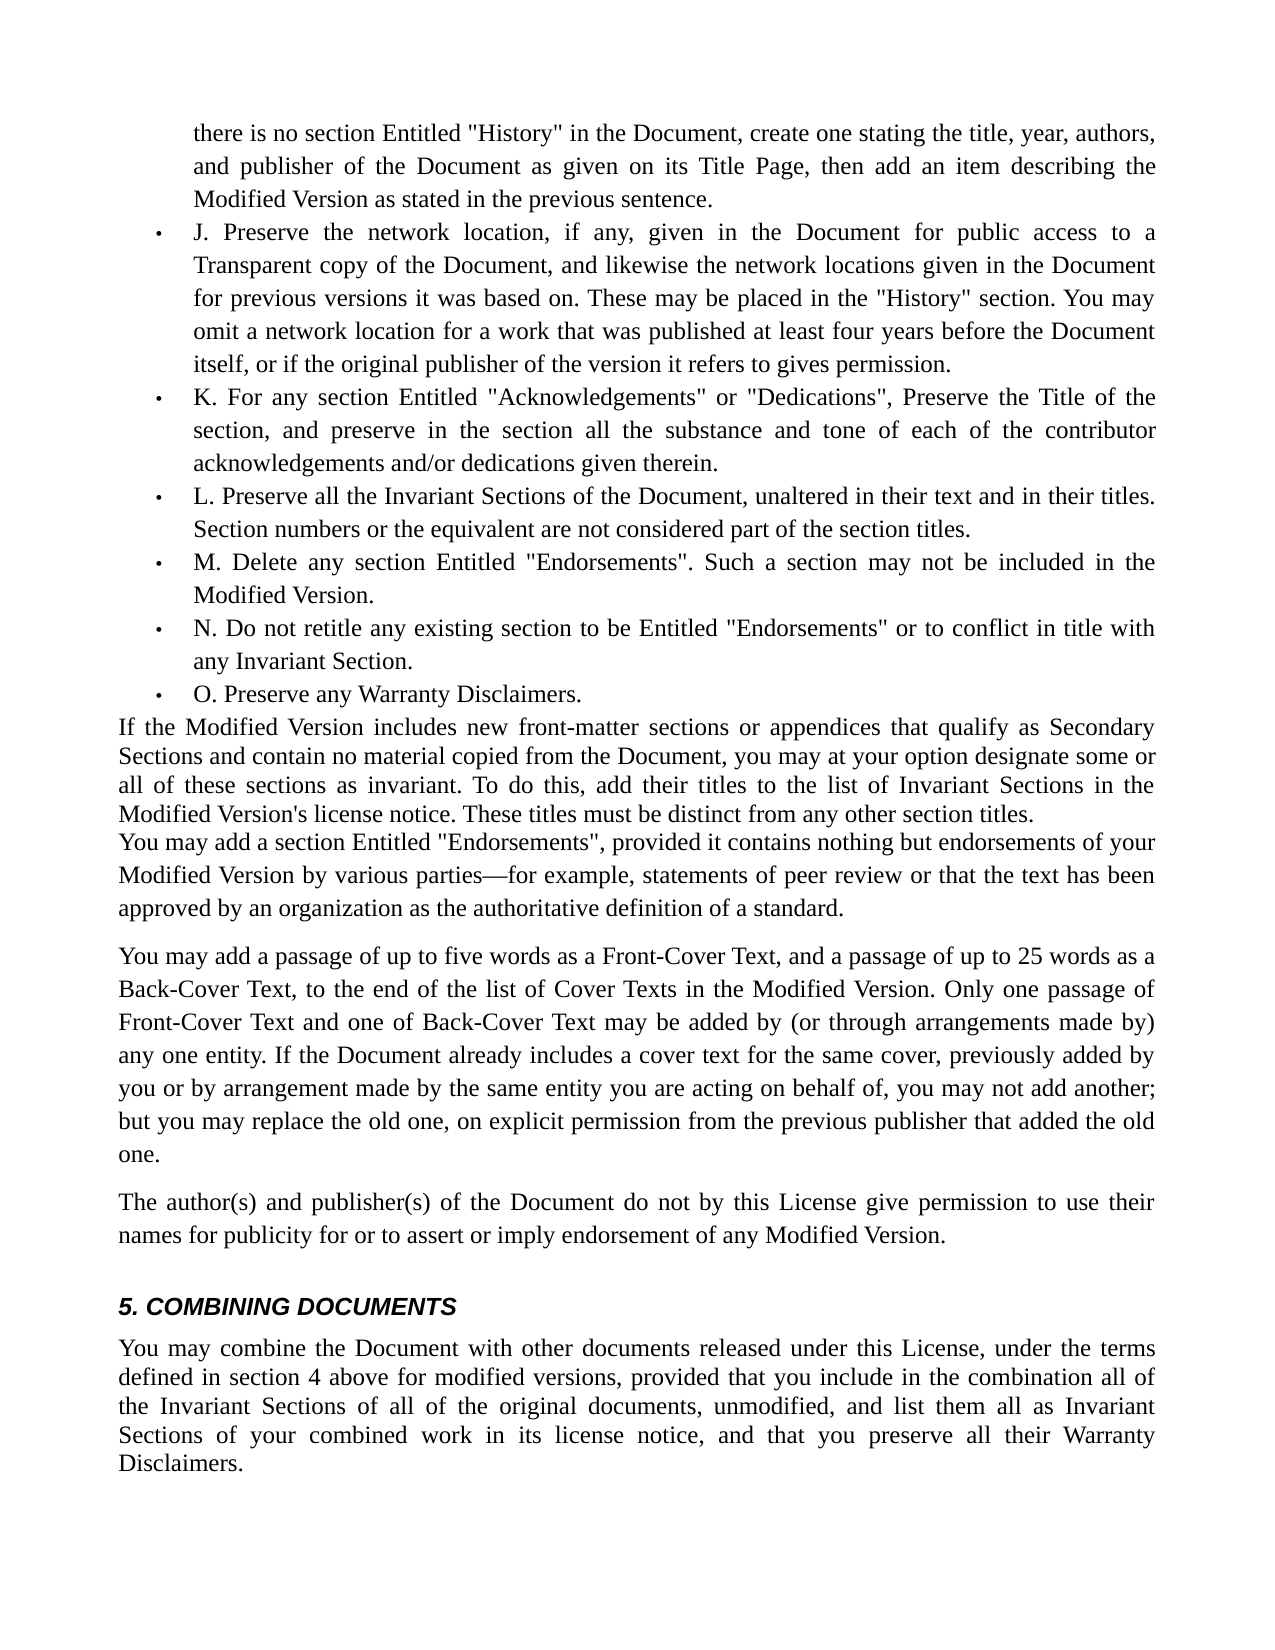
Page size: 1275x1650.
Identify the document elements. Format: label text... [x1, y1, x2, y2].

list M. Delete any section Entitled "Endorsements". Such a section may not be included in the Modified Version. [156, 547, 1157, 609]
text If the Modified Version includes new front-matter sections or appendices that qualify as Secondary Sections and contain no material copied from the Document, you may at your option designate some or all of these sections as invariant. To do this, add their titles to the list of Invariant Sections in the Modified Version's license notice. These titles must be distinct from any other section titles. [118, 712, 1157, 827]
list K. For any section Entitled "Acknowledgements" or "Dedications", Preserve the Title of the section, and preserve in the section all the substance and tone of each of the contributor acknowledgements and/or dedications given therein. [156, 382, 1157, 477]
list L. Preserve all the Invariant Sections of the Document, unaltered in their text and in their titles. Section numbers or the equivalent are not considered part of the section titles. [156, 481, 1157, 543]
text You may add a section Entitled "Endorsements", provided it contains nothing but endorsements of your Modified Version by various parties—for example, statements of peer review or that the text has been approved by an organization as the authoritative definition of a standard. [118, 827, 1157, 922]
list there is no section Entitled "History" in the Document, create one stating the title, year, authors, and publisher of the Document as given on its Title Page, then add an item describing the Modified Version as stated in the previous sentence. [156, 118, 1157, 213]
list O. Preserve any Warranty Disclaimers. [156, 679, 1157, 708]
text The author(s) and publisher(s) of the Document do not by this License give permission to use their names for publicity for or to assert or imply endorsement of any Modified Version. [118, 1187, 1157, 1249]
list J. Preserve the network location, if any, given in the Document for public access to a Transparent copy of the Document, and likewise the network locations given in the Document for previous versions it was based on. These may be placed in the "History" section. You may omit a network location for a work that was published at least four years before the Document itself, or if the original publisher of the version it refers to gives permission. [156, 217, 1157, 378]
list N. Do not retitle any existing section to be Entitled "Endorsements" or to conflict in title with any Invariant Section. [156, 613, 1157, 675]
subtitle 5. COMBINING DOCUMENTS [118, 1292, 1157, 1321]
text You may combine the Document with other documents released under this License, under the terms defined in section 4 above for modified versions, provided that you include in the combination all of the Invariant Sections of all of the original documents, unmodified, and list them all as Invariant Sections of your combined work in its license notice, and that you preserve all their Warranty Disclaimers. [118, 1333, 1157, 1477]
text You may add a passage of up to five words as a Front-Cover Text, and a passage of up to 25 words as a Back-Cover Text, to the end of the list of Cover Texts in the Modified Version. Only one passage of Front-Cover Text and one of Back-Cover Text may be added by (or through arrangements made by) any one entity. If the Document already includes a cover text for the same cover, previously added by you or by arrangement made by the same entity you are acting on behalf of, you may not add another; but you may replace the old one, on explicit permission from the previous publisher that added the old one. [118, 941, 1157, 1168]
